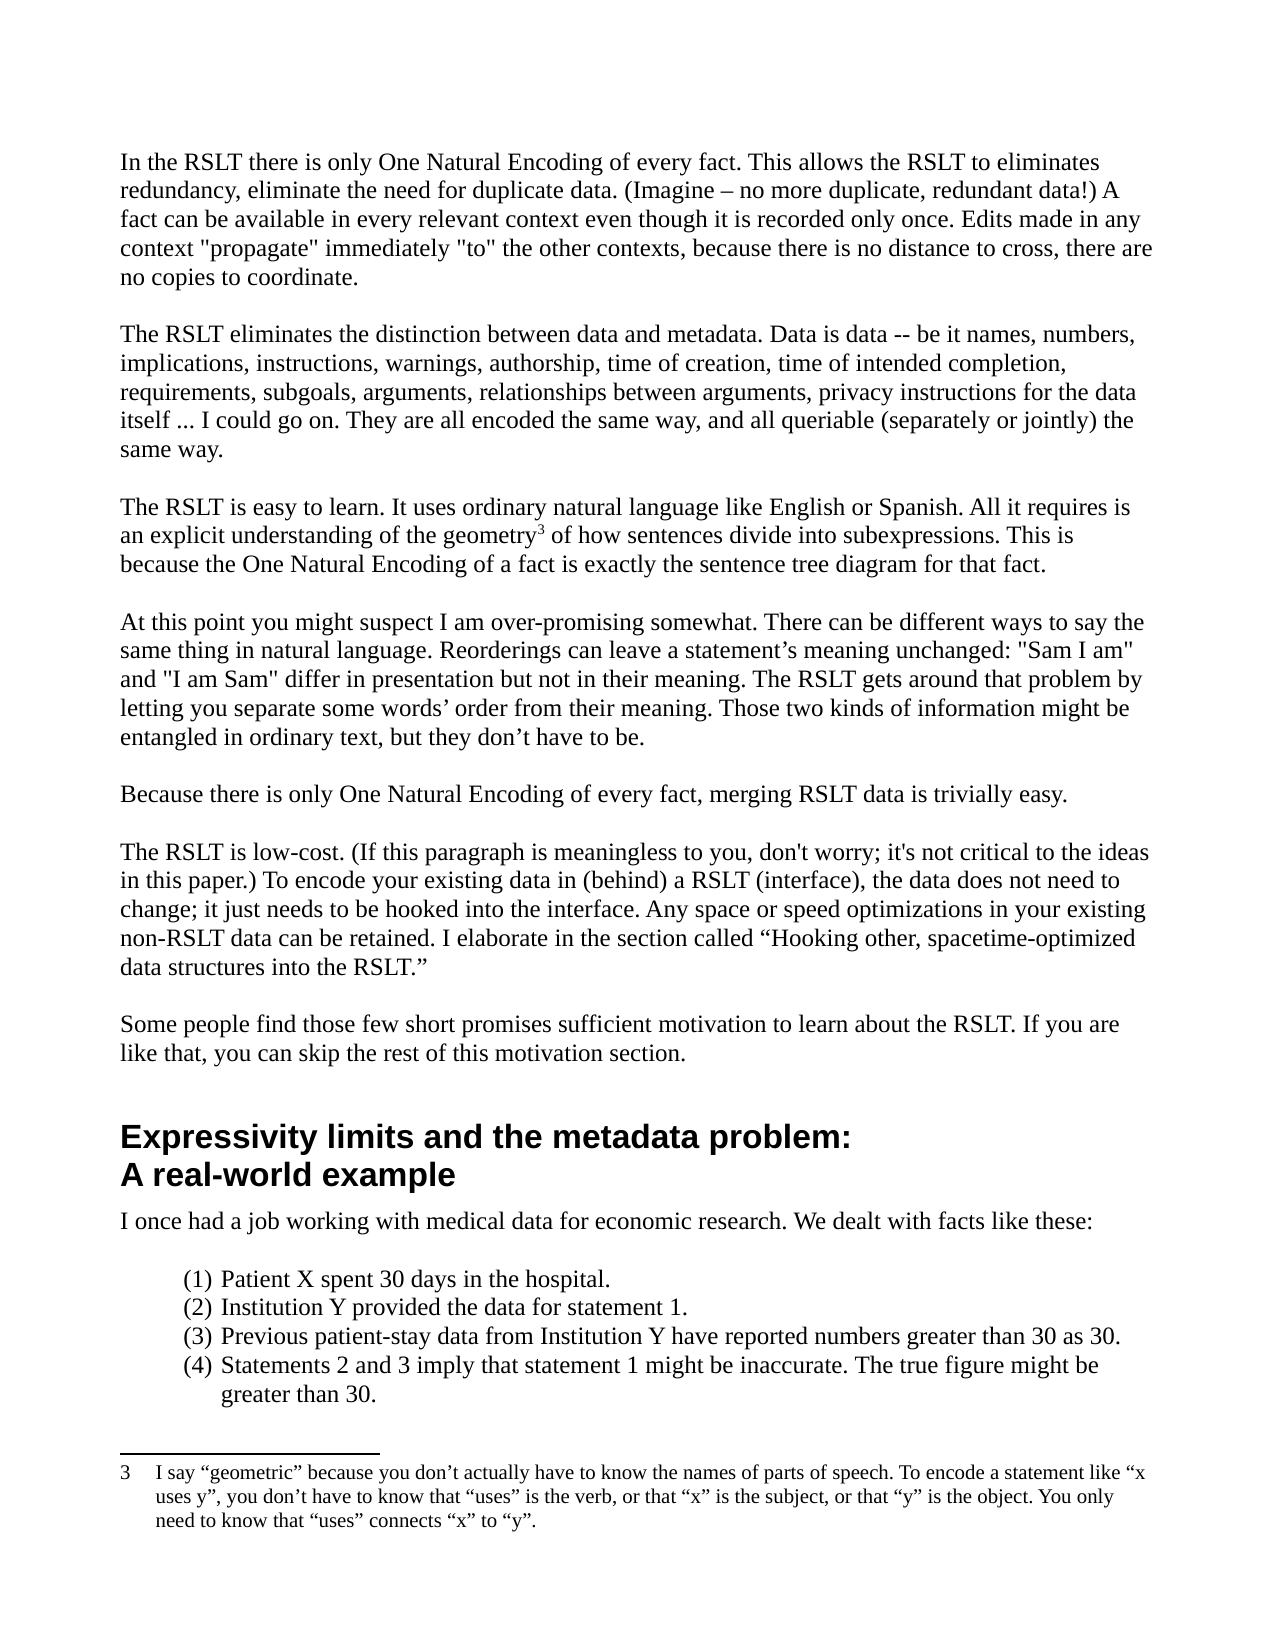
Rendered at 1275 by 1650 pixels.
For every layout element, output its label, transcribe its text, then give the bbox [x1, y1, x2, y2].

subtitle Expressivity limits and the metadata problem: A real-world example [120, 1116, 1155, 1194]
text The RSLT is low-cost. (If this paragraph is meaningless to you, don't worry; it's not critical to the ideas in this paper.) To encode your existing data in (behind) a RSLT (interface), the data does not need to change; it just needs to be hooked into the interface. Any space or speed optimizations in your existing non-RSLT data can be retained. I elaborate in the section called “Hooking other, spacetime-optimized data structures into the RSLT.” [120, 837, 1155, 981]
text In the RSLT there is only One Natural Encoding of every fact. This allows the RSLT to eliminates redundancy, eliminate the need for duplicate data. (Imagine – no more duplicate, redundant data!) A fact can be available in every relevant context even though it is recorded only once. Edits made in any context "propagate" immediately "to" the other contexts, because there is no distance to cross, there are no copies to coordinate. [120, 147, 1155, 291]
text I say “geometric” because you don’t actually have to know the names of parts of speech. To encode a statement like “x uses y”, you don’t have to know that “uses” is the verb, or that “x” is the subject, or that “y” is the object. You only need to know that “uses” connects “x” to “y”. [120, 1460, 1155, 1532]
text Some people find those few short promises sufficient motivation to learn about the RSLT. If you are like that, you can skip the rest of this motivation section. [120, 1009, 1155, 1067]
list Institution Y provided the data for statement 1. [183, 1292, 1155, 1321]
text The RSLT eliminates the distinction between data and metadata. Data is data -- be it names, numbers, implications, instructions, warnings, authorship, time of creation, time of intended completion, requirements, subgoals, arguments, relationships between arguments, privacy instructions for the data itself ... I could go on. They are all encoded the same way, and all queriable (separately or jointly) the same way. [120, 319, 1155, 463]
text I once had a job working with medical data for economic research. We dealt with facts like these: [120, 1206, 1155, 1235]
list Previous patient-stay data from Institution Y have reported numbers greater than 30 as 30. [183, 1321, 1155, 1350]
list Statements 2 and 3 imply that statement 1 might be inaccurate. The true figure might be greater than 30. [183, 1350, 1155, 1407]
list Patient X spent 30 days in the hospital. [183, 1264, 1155, 1292]
text The RSLT is easy to learn. It uses ordinary natural language like English or Spanish. All it requires is an explicit understanding of the geometry of how sentences divide into subexpressions. This is because the One Natural Encoding of a fact is exactly the sentence tree diagram for that fact. [120, 492, 1155, 578]
text At this point you might suspect I am over-promising somewhat. There can be different ways to say the same thing in natural language. Reorderings can leave a statement’s meaning unchanged: "Sam I am" and "I am Sam" differ in presentation but not in their meaning. The RSLT gets around that problem by letting you separate some words’ order from their meaning. Those two kinds of information might be entangled in ordinary text, but they don’t have to be. [120, 607, 1155, 751]
text Because there is only One Natural Encoding of every fact, merging RSLT data is trivially easy. [120, 779, 1155, 808]
